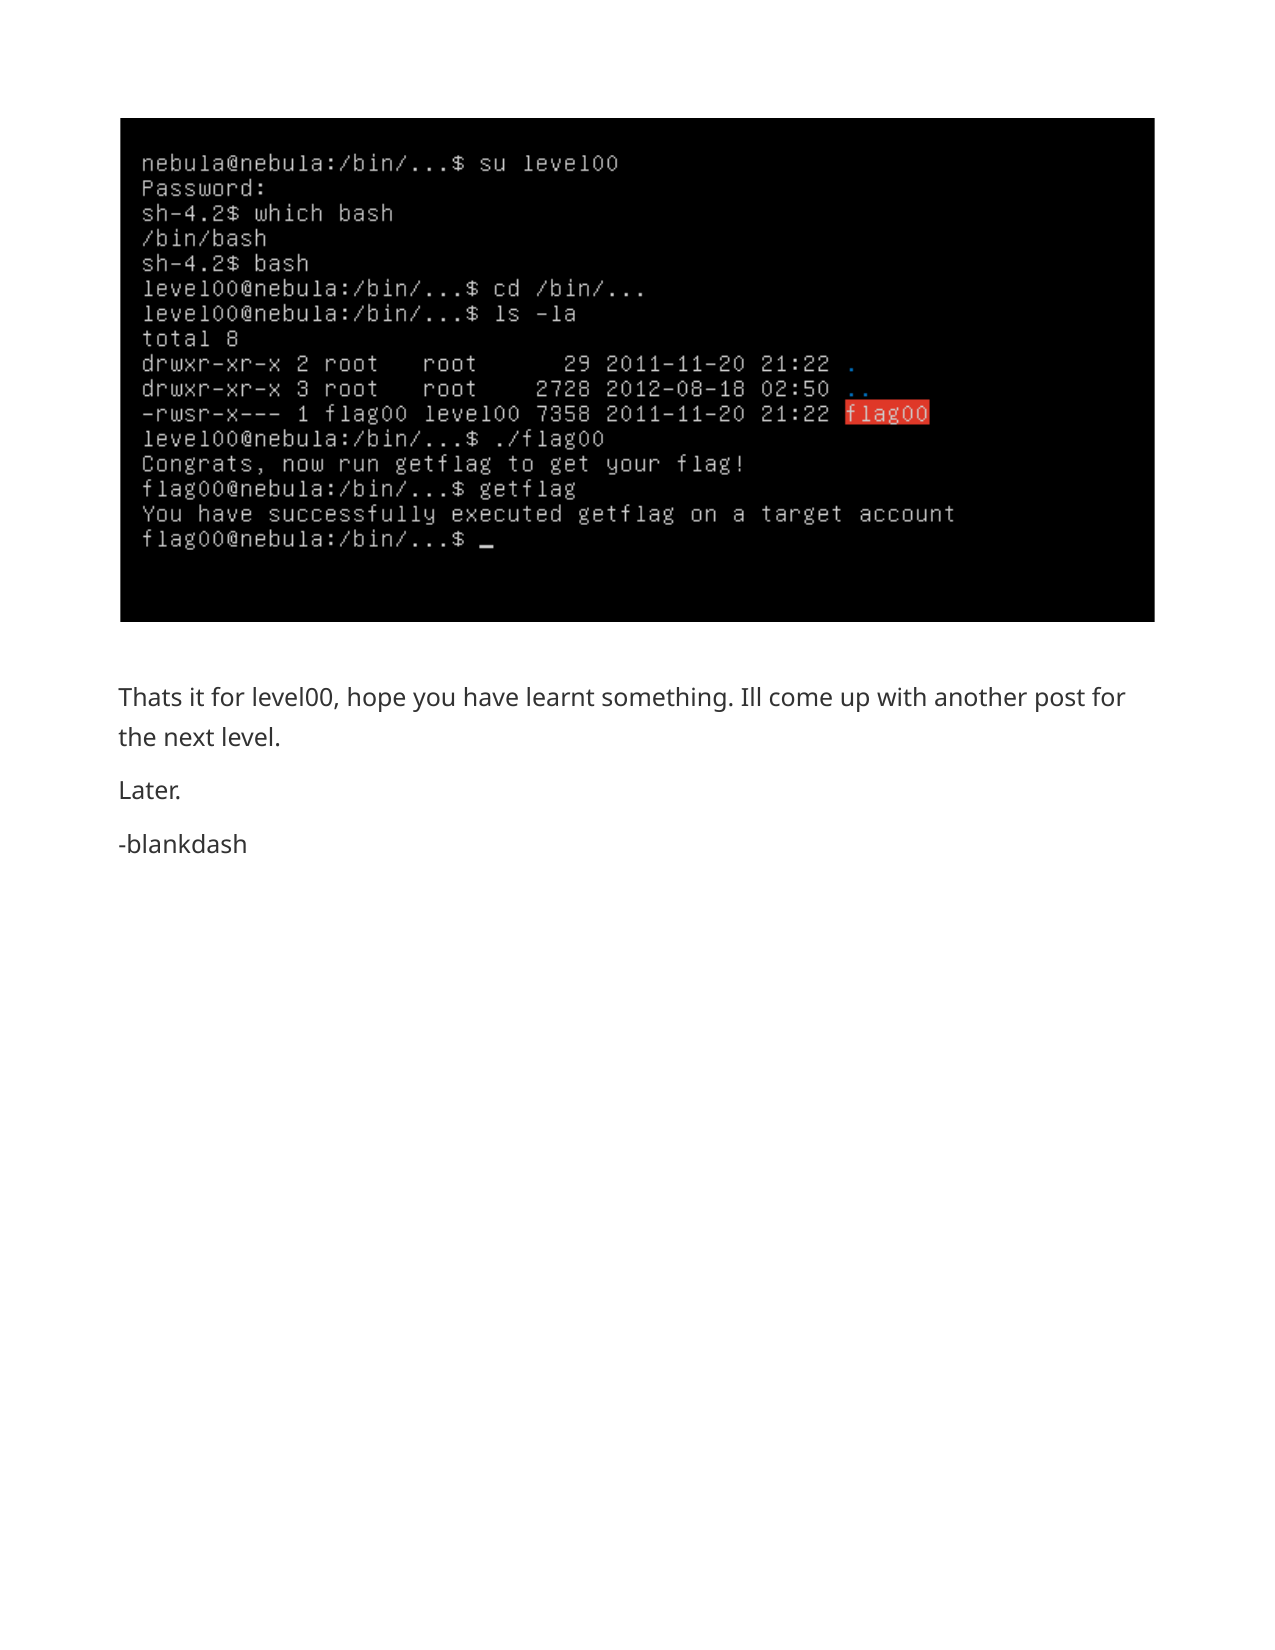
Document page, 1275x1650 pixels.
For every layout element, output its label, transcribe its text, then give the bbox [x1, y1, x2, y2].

picture [120, 118, 1155, 622]
text -blankdash [118, 827, 1157, 861]
text Later. [118, 773, 1157, 807]
text Thats it for level00, hope you have learnt something. Ill come up with another post for the next level. [118, 680, 1157, 753]
